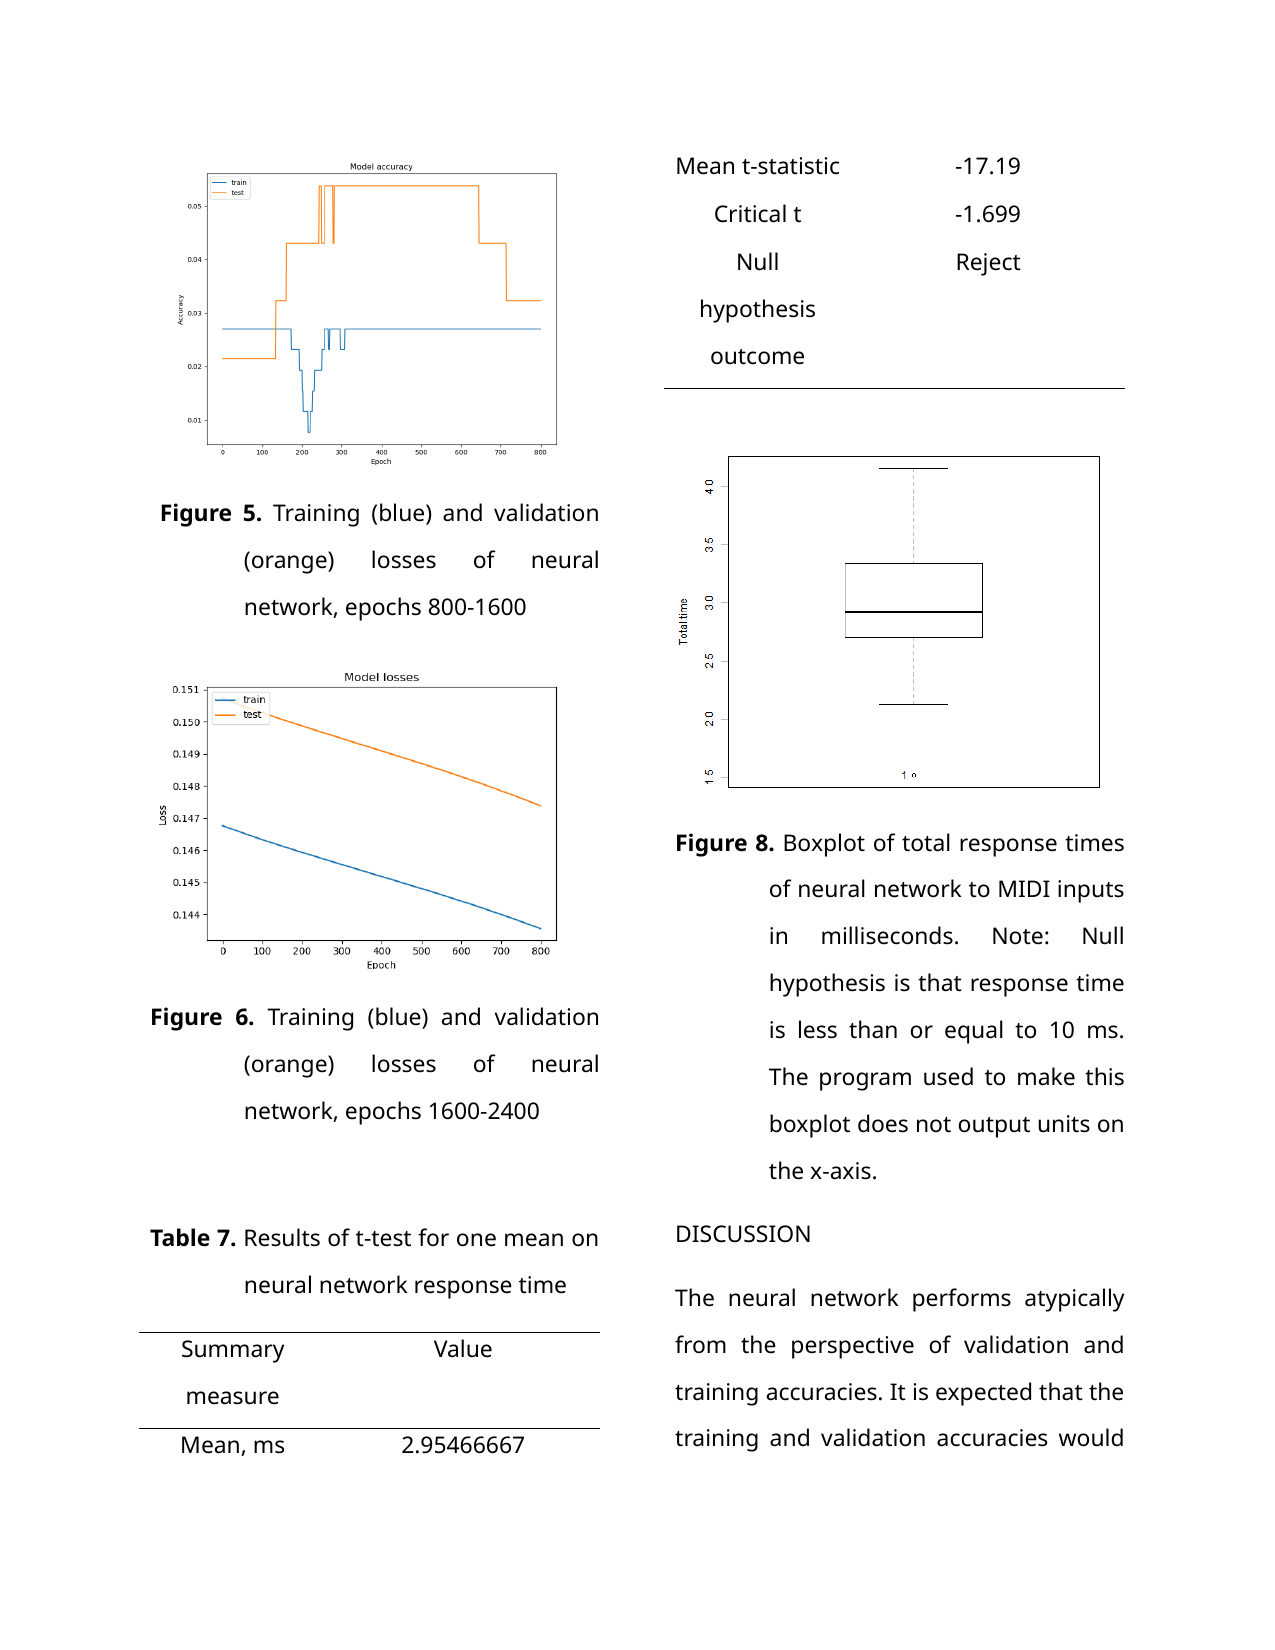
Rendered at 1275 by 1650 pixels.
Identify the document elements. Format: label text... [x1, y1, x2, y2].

text The neural network performs atypically from the perspective of validation and training accuracies. It is expected that the training and validation accuracies would [675, 1282, 1125, 1454]
table_cell -17.19 [851, 150, 1125, 198]
text DISCUSSION [675, 1218, 1125, 1249]
picture [150, 150, 600, 465]
picture [675, 452, 1125, 795]
table_header Value [326, 1333, 600, 1428]
table_cell Null hypothesis outcome [664, 246, 851, 387]
text Figure 6. Training (blue) and validation (orange) losses of neural network, epochs 1600-2400 [150, 1001, 600, 1126]
table_header Summary measure [139, 1333, 326, 1428]
table_cell Critical t [664, 198, 851, 246]
picture [150, 654, 600, 969]
table_cell Mean, ms [139, 1429, 326, 1477]
text Figure 8. Boxplot of total response times of neural network to MIDI inputs in milliseconds. Note: Null hypothesis is that response time is less than or equal to 10 ms. The program used to make this boxplot does not output units on the x-axis. [675, 827, 1125, 1186]
table_cell Reject [851, 246, 1125, 387]
table_cell -1.699 [851, 198, 1125, 246]
table_cell Mean t-statistic [664, 150, 851, 198]
table_cell 2.95466667 [326, 1429, 600, 1477]
text Figure 5. Training (blue) and validation (orange) losses of neural network, epochs 800-1600 [159, 497, 600, 622]
text Table 7. Results of t-test for one mean on neural network response time [150, 1222, 600, 1300]
